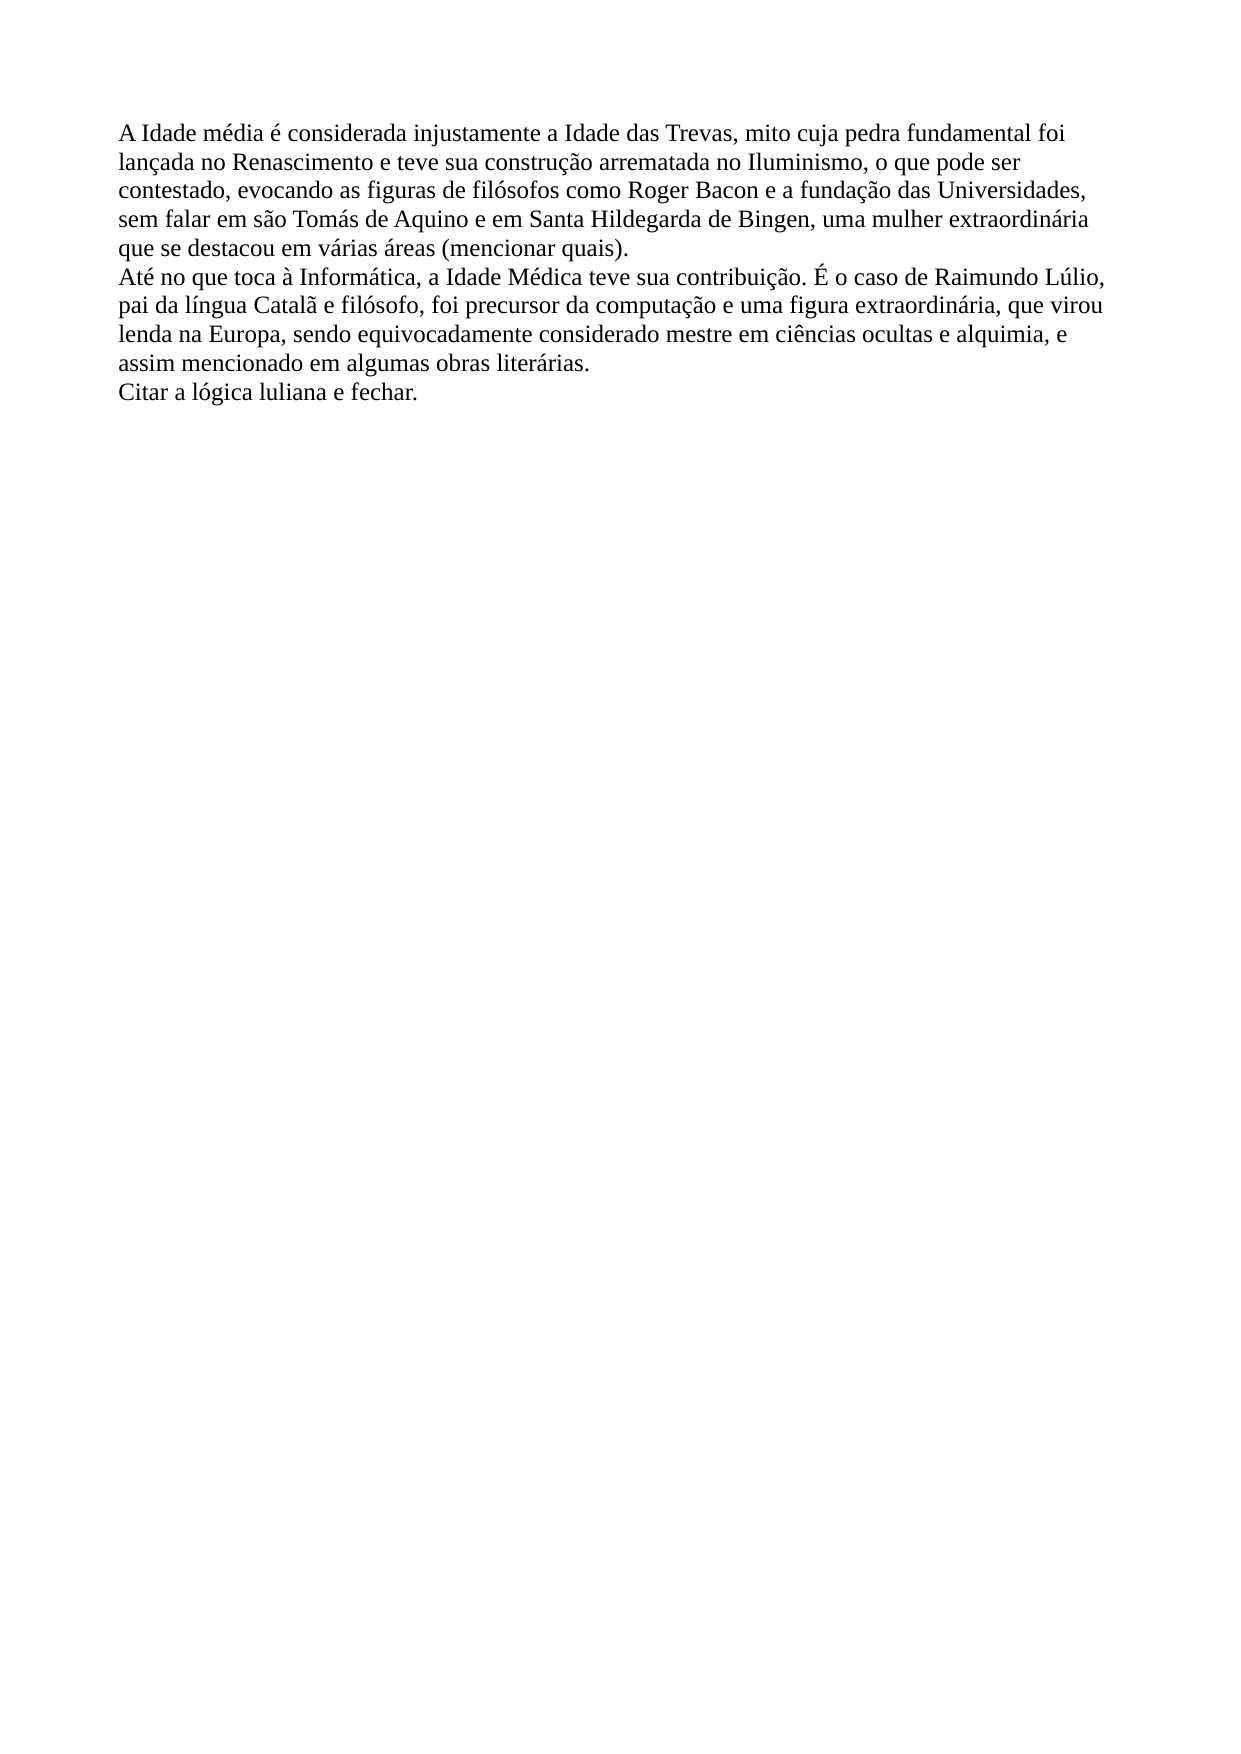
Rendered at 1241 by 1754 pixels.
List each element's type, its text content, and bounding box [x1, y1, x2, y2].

text Citar a lógica luliana e fechar. [118, 377, 1122, 406]
text Até no que toca à Informática, a Idade Médica teve sua contribuição. É o caso de Raimundo Lúlio, pai da língua Catalã e filósofo, foi precursor da computação e uma figura extraordinária, que virou lenda na Europa, sendo equivocadamente considerado mestre em ciências ocultas e alquimia, e assim mencionado em algumas obras literárias. [118, 262, 1122, 377]
text A Idade média é considerada injustamente a Idade das Trevas, mito cuja pedra fundamental foi lançada no Renascimento e teve sua construção arrematada no Iluminismo, o que pode ser contestado, evocando as figuras de filósofos como Roger Bacon e a fundação das Universidades, sem falar em são Tomás de Aquino e em Santa Hildegarda de Bingen, uma mulher extraordinária que se destacou em várias áreas (mencionar quais). [118, 118, 1122, 262]
